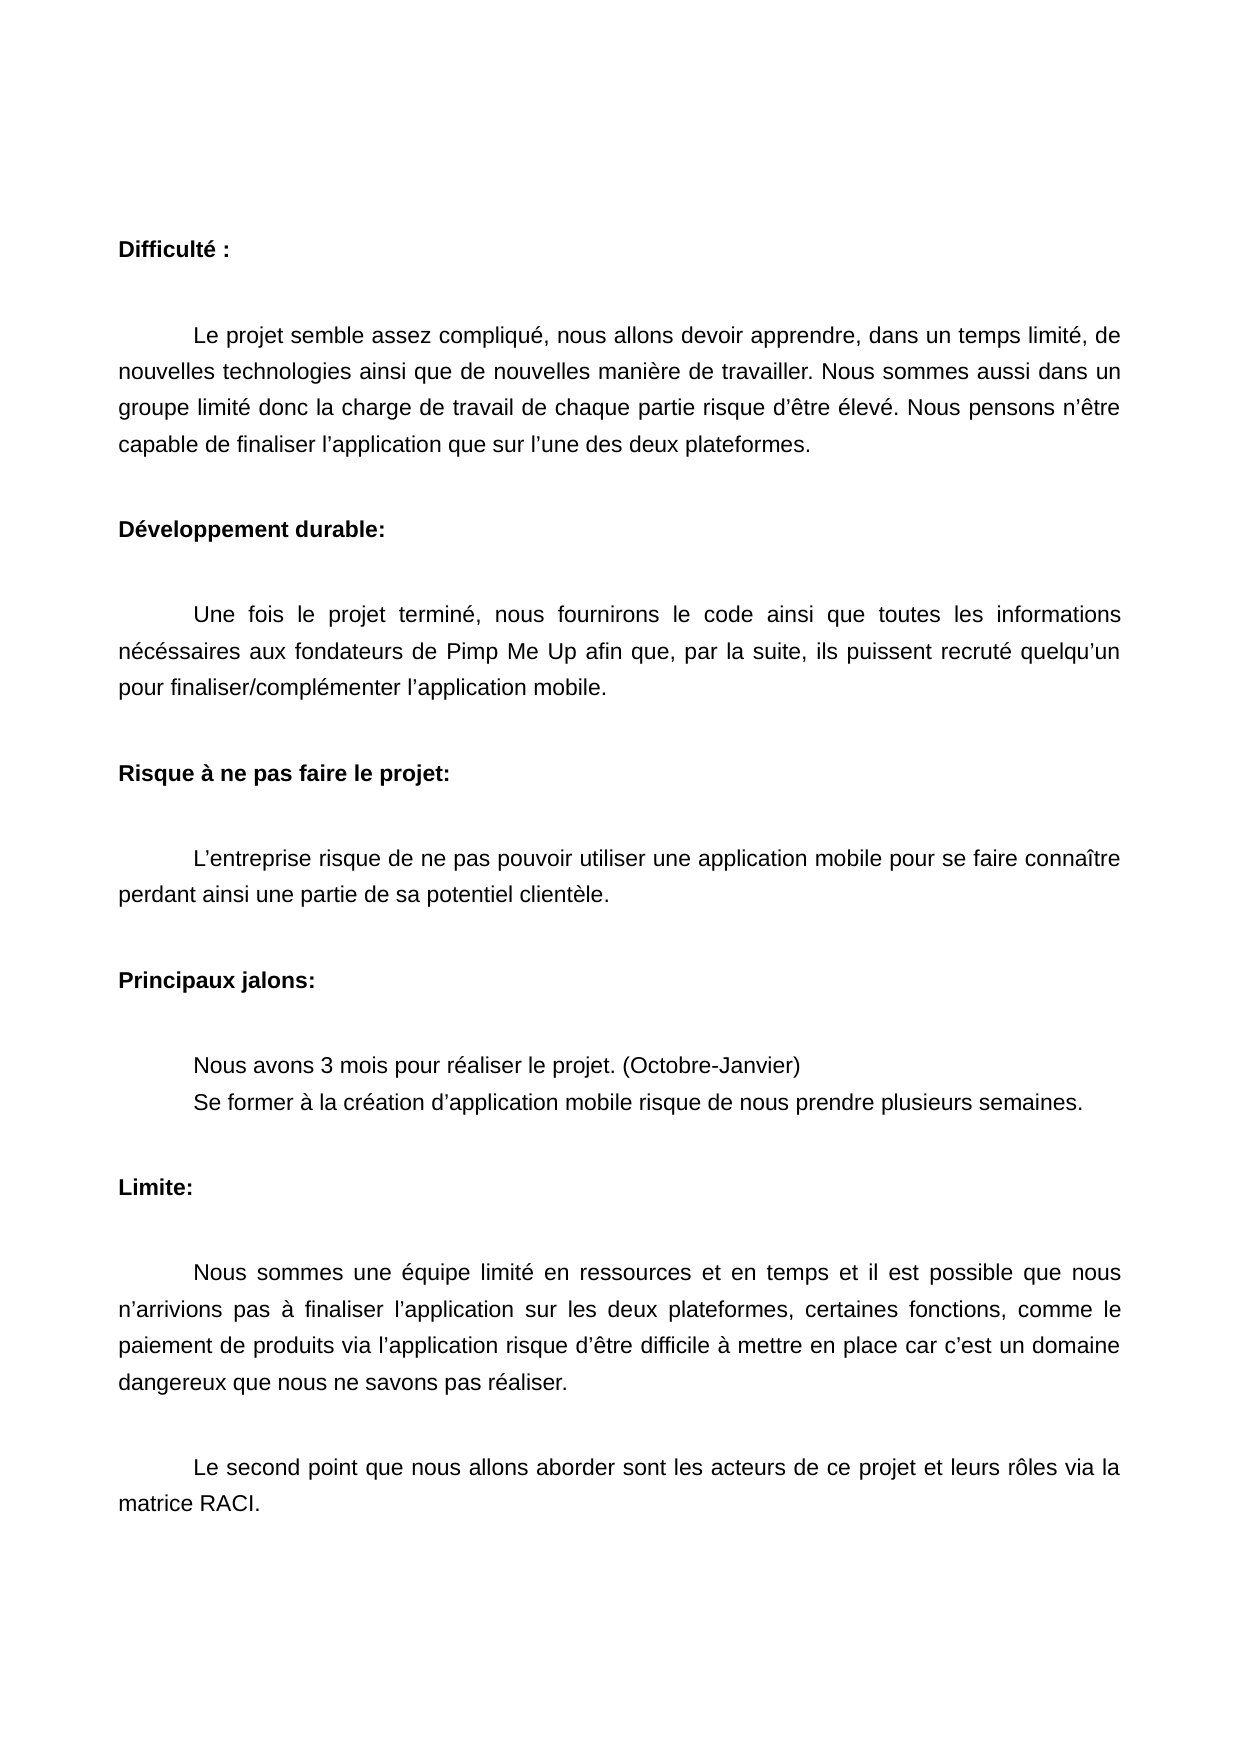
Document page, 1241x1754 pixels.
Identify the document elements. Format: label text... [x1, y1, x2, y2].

text Limite: [118, 1174, 1122, 1200]
text Nous sommes une équipe limité en ressources et en temps et il est possible que nous n’arrivions pas à finaliser l’application sur les deux plateformes, certaines fonctions, comme le paiement de produits via l’application risque d’être difficile à mettre en place car c’est un domaine dangereux que nous ne savons pas réaliser. [118, 1259, 1122, 1395]
text Développement durable: [118, 516, 1122, 542]
text Se former à la création d’application mobile risque de nous prendre plusieurs semaines. [118, 1088, 1122, 1115]
text Difficulté : [118, 236, 1122, 262]
text Le second point que nous allons aborder sont les acteurs de ce projet et leurs rôles via la matrice RACI. [118, 1454, 1122, 1517]
text L’entreprise risque de ne pas pouvoir utiliser une application mobile pour se faire connaître perdant ainsi une partie de sa potentiel clientèle. [118, 845, 1122, 908]
text Nous avons 3 mois pour réaliser le projet. (Octobre-Janvier) [118, 1052, 1122, 1078]
text Principaux jalons: [118, 967, 1122, 993]
text Une fois le projet terminé, nous fournirons le code ainsi que toutes les informations nécéssaires aux fondateurs de Pimp Me Up afin que, par la suite, ils puissent recruté quelqu’un pour finaliser/complémenter l’application mobile. [118, 601, 1122, 701]
text Risque à ne pas faire le projet: [118, 759, 1122, 786]
text Le projet semble assez compliqué, nous allons devoir apprendre, dans un temps limité, de nouvelles technologies ainsi que de nouvelles manière de travailler. Nous sommes aussi dans un groupe limité donc la charge de travail de chaque partie risque d’être élevé. Nous pensons n’être capable de finaliser l’application que sur l’une des deux plateformes. [118, 322, 1122, 457]
